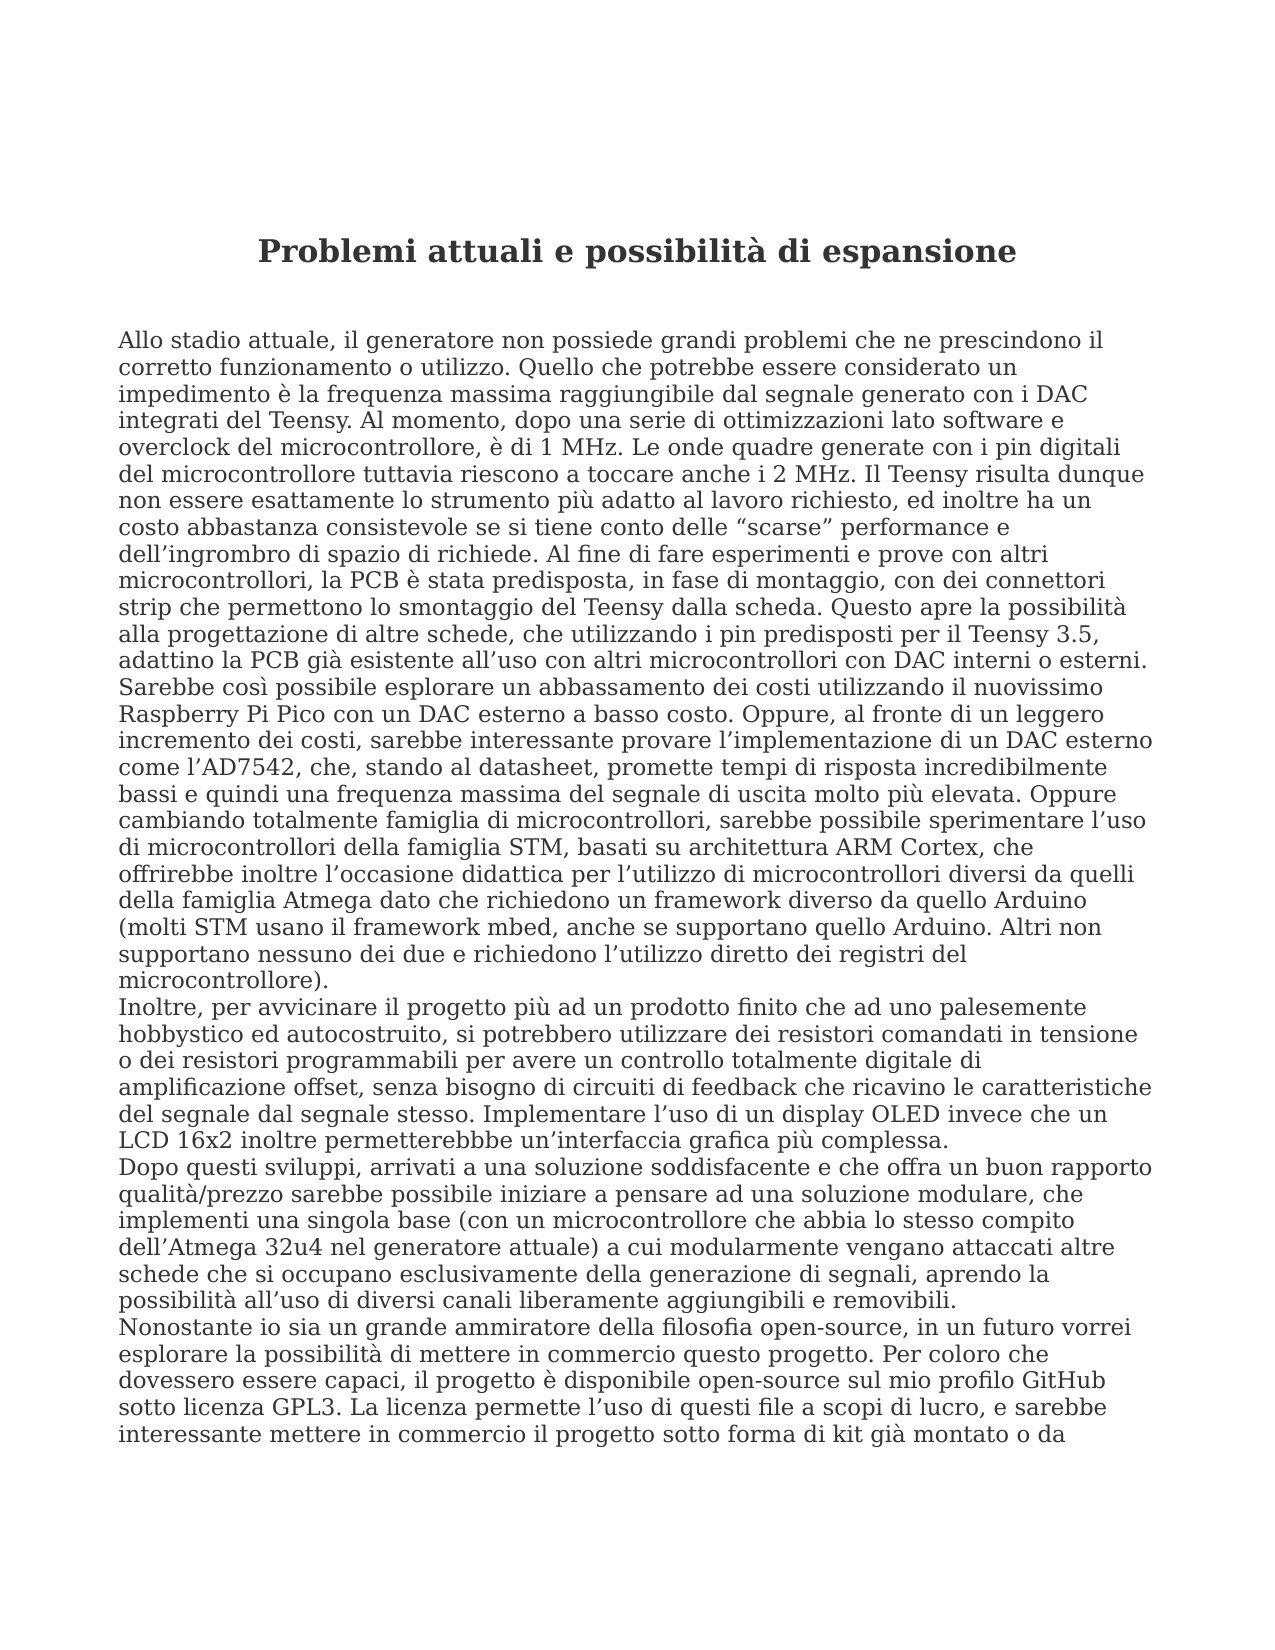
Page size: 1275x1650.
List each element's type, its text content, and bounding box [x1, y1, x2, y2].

text Problemi attuali e possibilità di espansione [118, 233, 1157, 270]
text Dopo questi sviluppi, arrivati a una soluzione soddisfacente e che offra un buon rapporto qualità/prezzo sarebbe possibile iniziare a pensare ad una soluzione modulare, che implementi una singola base (con un microcontrollore che abbia lo stesso compito dell’Atmega 32u4 nel generatore attuale) a cui modularmente vengano attaccati altre schede che si occupano esclusivamente della generazione di segnali, aprendo la possibilità all’uso di diversi canali liberamente aggiungibili e removibili. [118, 1154, 1157, 1314]
text Nonostante io sia un grande ammiratore della filosofia open-source, in un futuro vorrei esplorare la possibilità di mettere in commercio questo progetto. Per coloro che dovessero essere capaci, il progetto è disponibile open-source sul mio profilo GitHub sotto licenza GPL3. La licenza permette l’uso di questi file a scopi di lucro, e sarebbe interessante mettere in commercio il progetto sotto forma di kit già montato o da [118, 1314, 1157, 1447]
text Inoltre, per avvicinare il progetto più ad un prodotto finito che ad uno palesemente hobbystico ed autocostruito, si potrebbero utilizzare dei resistori comandati in tensione o dei resistori programmabili per avere un controllo totalmente digitale di amplificazione offset, senza bisogno di circuiti di feedback che ricavino le caratteristiche del segnale dal segnale stesso. Implementare l’uso di un display OLED invece che un LCD 16x2 inoltre permetterebbbe un’interfaccia grafica più complessa. [118, 994, 1157, 1154]
text Allo stadio attuale, il generatore non possiede grandi problemi che ne prescindono il corretto funzionamento o utilizzo. Quello che potrebbe essere considerato un impedimento è la frequenza massima raggiungibile dal segnale generato con i DAC integrati del Teensy. Al momento, dopo una serie di ottimizzazioni lato software e overclock del microcontrollore, è di 1 MHz. Le onde quadre generate con i pin digitali del microcontrollore tuttavia riescono a toccare anche i 2 MHz. Il Teensy risulta dunque non essere esattamente lo strumento più adatto al lavoro richiesto, ed inoltre ha un costo abbastanza consistevole se si tiene conto delle “scarse” performance e dell’ingrombro di spazio di richiede. Al fine di fare esperimenti e prove con altri microcontrollori, la PCB è stata predisposta, in fase di montaggio, con dei connettori strip che permettono lo smontaggio del Teensy dalla scheda. Questo apre la possibilità alla progettazione di altre schede, che utilizzando i pin predisposti per il Teensy 3.5, adattino la PCB già esistente all’uso con altri microcontrollori con DAC interni o esterni. Sarebbe così possibile esplorare un abbassamento dei costi utilizzando il nuovissimo Raspberry Pi Pico con un DAC esterno a basso costo. Oppure, al fronte di un leggero incremento dei costi, sarebbe interessante provare l’implementazione di un DAC esterno come l’AD7542, che, stando al datasheet, promette tempi di risposta incredibilmente bassi e quindi una frequenza massima del segnale di uscita molto più elevata. Oppure cambiando totalmente famiglia di microcontrollori, sarebbe possibile sperimentare l’uso di microcontrollori della famiglia STM, basati su architettura ARM Cortex, che offrirebbe inoltre l’occasione didattica per l’utilizzo di microcontrollori diversi da quelli della famiglia Atmega dato che richiedono un framework diverso da quello Arduino (molti STM usano il framework mbed, anche se supportano quello Arduino. Altri non supportano nessuno dei due e richiedono l’utilizzo diretto dei registri del microcontrollore). [118, 327, 1157, 994]
